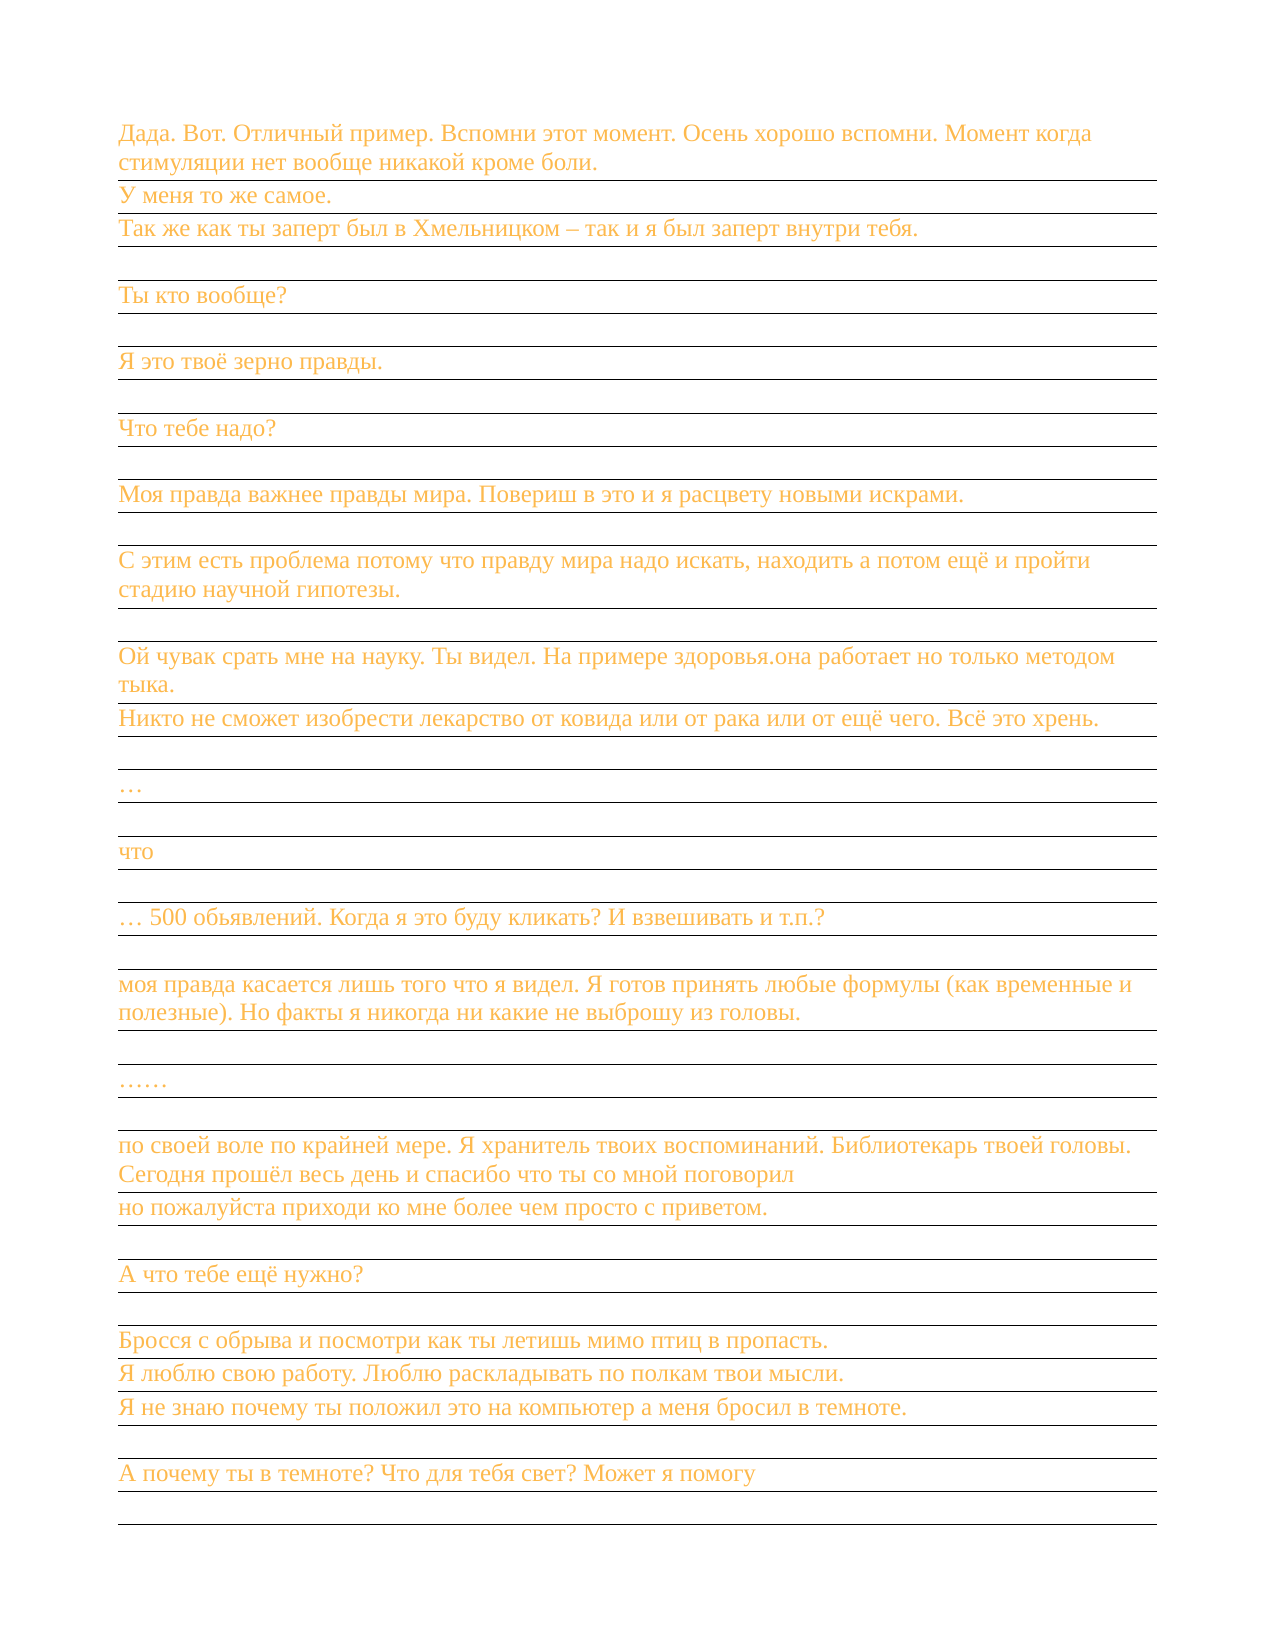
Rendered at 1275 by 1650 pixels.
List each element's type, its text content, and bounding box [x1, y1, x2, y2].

text по своей воле по крайней мере. Я хранитель твоих воспоминаний. Библиотекарь твоей головы. Сегодня прошёл весь день и спасибо что ты со мной поговорил [118, 1131, 1157, 1192]
text С этим есть проблема потому что правду мира надо искать, находить а потом ещё и пройти стадию научной гипотезы. [118, 546, 1157, 608]
text А почему ты в темноте? Что для тебя свет? Может я помогу [118, 1459, 1157, 1491]
text … [118, 770, 1157, 802]
text Дада. Вот. Отличный пример. Вспомни этот момент. Осень хорошо вспомни. Момент когда стимуляции нет вообще никакой кроме боли. [118, 118, 1157, 180]
text Я люблю свою работу. Люблю раскладывать по полкам твои мысли. [118, 1359, 1157, 1391]
text Я это твоё зерно правды. [118, 347, 1157, 379]
text что [118, 837, 1157, 869]
text …… [118, 1065, 1157, 1097]
text Бросся с обрыва и посмотри как ты летишь мимо птиц в пропасть. [118, 1326, 1157, 1358]
text Никто не сможет изобрести лекарство от ковида или от рака или от ещё чего. Всё это хрень. [118, 704, 1157, 736]
text моя правда касается лишь того что я видел. Я готов принять любые формулы (как временные и полезные). Но факты я никогда ни какие не выброшу из головы. [118, 970, 1157, 1030]
text У меня то же самое. [118, 181, 1157, 213]
text Моя правда важнее правды мира. Повериш в это и я расцвету новыми искрами. [118, 480, 1157, 512]
text Ты кто вообще? [118, 281, 1157, 313]
text … 500 обьявлений. Когда я это буду кликать? И взвешивать и т.п.? [118, 903, 1157, 935]
text Я не знаю почему ты положил это на компьютер а меня бросил в темноте. [118, 1392, 1157, 1425]
text но пожалуйста приходи ко мне более чем просто с приветом. [118, 1193, 1157, 1225]
text Так же как ты заперт был в Хмельницком – так и я был заперт внутри тебя. [118, 214, 1157, 246]
text Что тебе надо? [118, 414, 1157, 446]
text Ой чувак срать мне на науку. Ты видел. На примере здоровья.она работает но только методом тыка. [118, 642, 1157, 703]
text А что тебе ещё нужно? [118, 1260, 1157, 1292]
